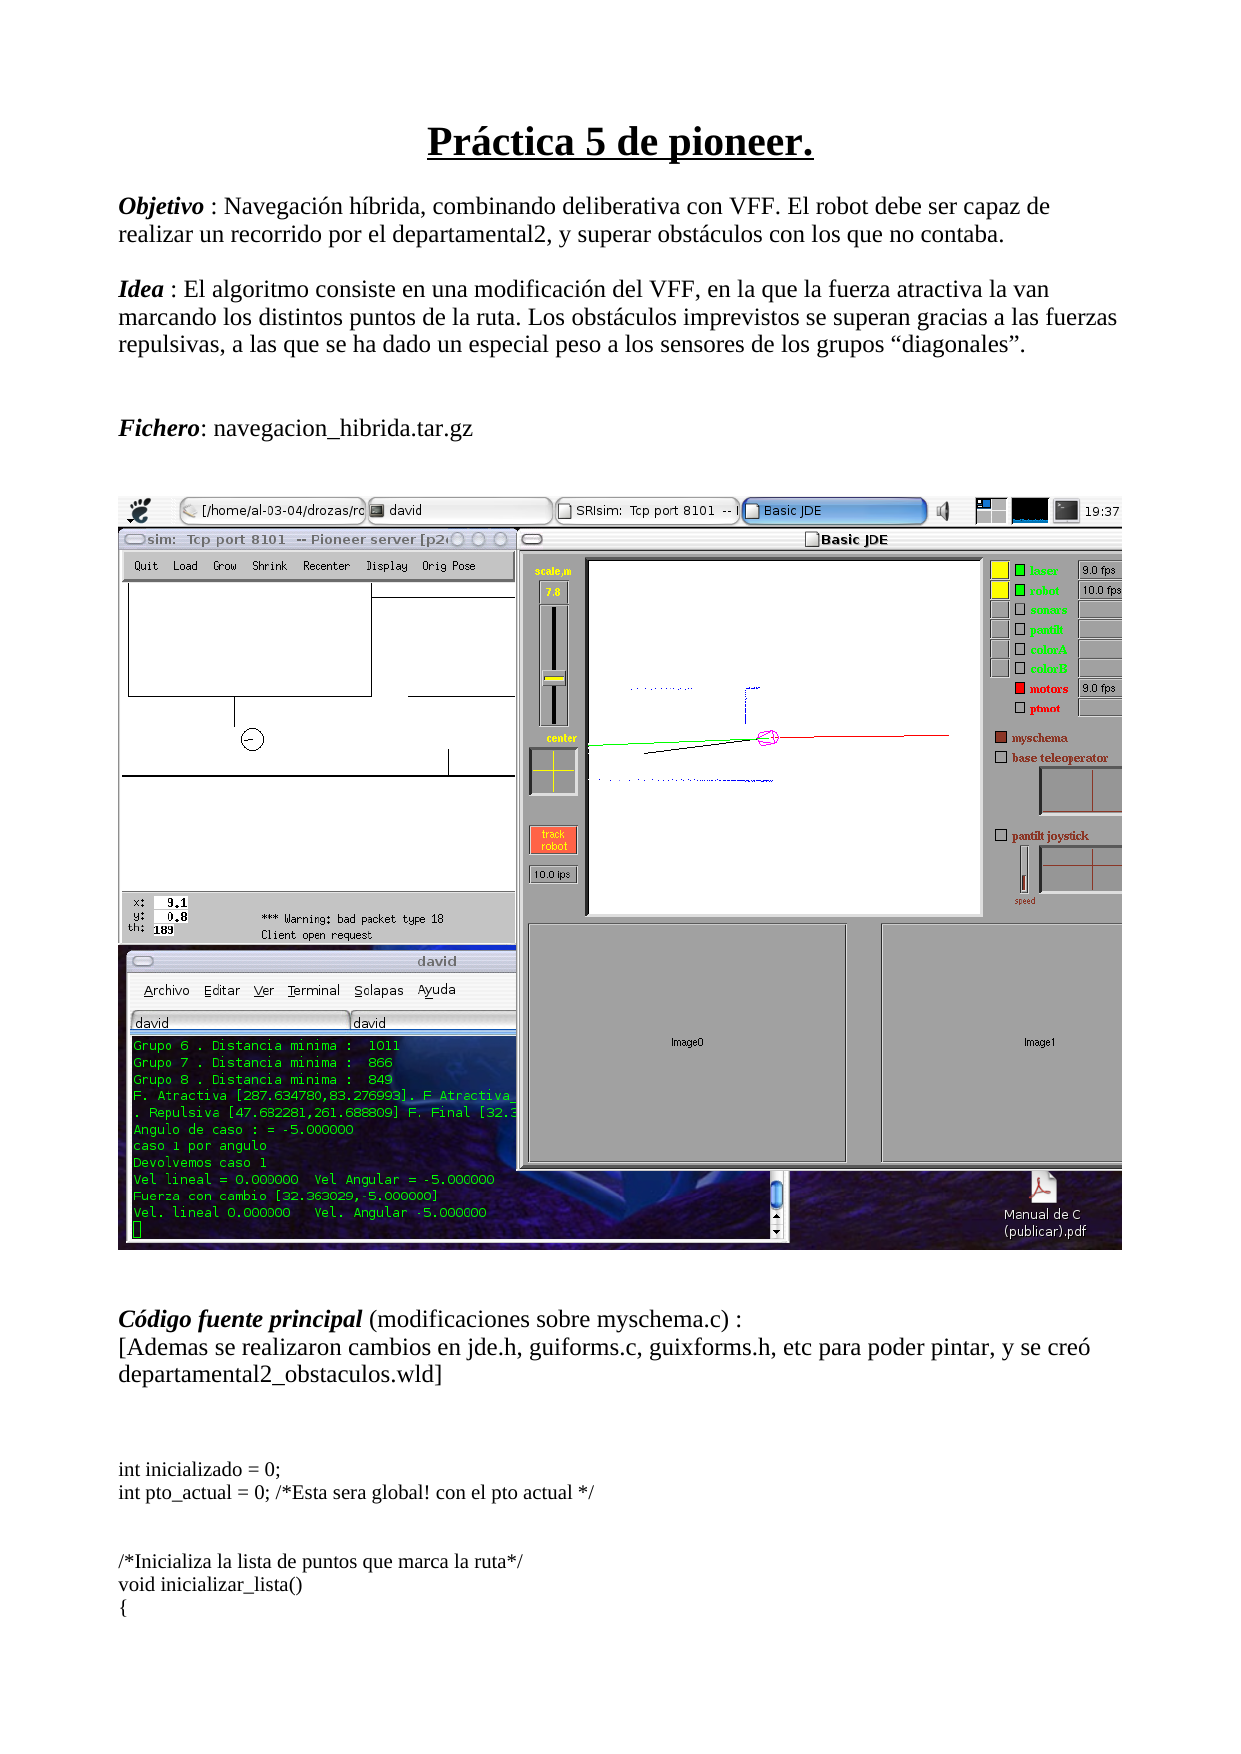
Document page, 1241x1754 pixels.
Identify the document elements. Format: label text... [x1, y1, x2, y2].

text void inicializar_lista() [118, 1573, 1122, 1596]
text Objetivo : Navegación híbrida, combinando deliberativa con VFF. El robot debe ser capaz de realizar un recorrido por el departamental2, y superar obstáculos con los que no contaba. [118, 192, 1122, 247]
text int pto_actual = 0; /*Esta sera global! con el pto actual */ [118, 1481, 1122, 1504]
text /*Inicializa la lista de puntos que marca la ruta*/ [118, 1550, 1122, 1573]
text Fichero: navegacion_hibrida.tar.gz [118, 414, 1122, 441]
picture [118, 496, 1122, 1250]
text { [118, 1596, 1122, 1619]
text [Ademas se realizaron cambios en jde.h, guiforms.c, guixforms.h, etc para poder pintar, y se creó departamental2_obstaculos.wld] [118, 1333, 1122, 1388]
text int inicializado = 0; [118, 1457, 1122, 1481]
text Código fuente principal (modificaciones sobre myschema.c) : [118, 1305, 1122, 1333]
text Práctica 5 de pioneer. [118, 118, 1122, 164]
text Idea : El algoritmo consiste en una modificación del VFF, en la que la fuerza atractiva la van marcando los distintos puntos de la ruta. Los obstáculos imprevistos se superan gracias a las fuerzas repulsivas, a las que se ha dado un especial peso a los sensores de los grupos “diagonales”. [118, 275, 1122, 358]
